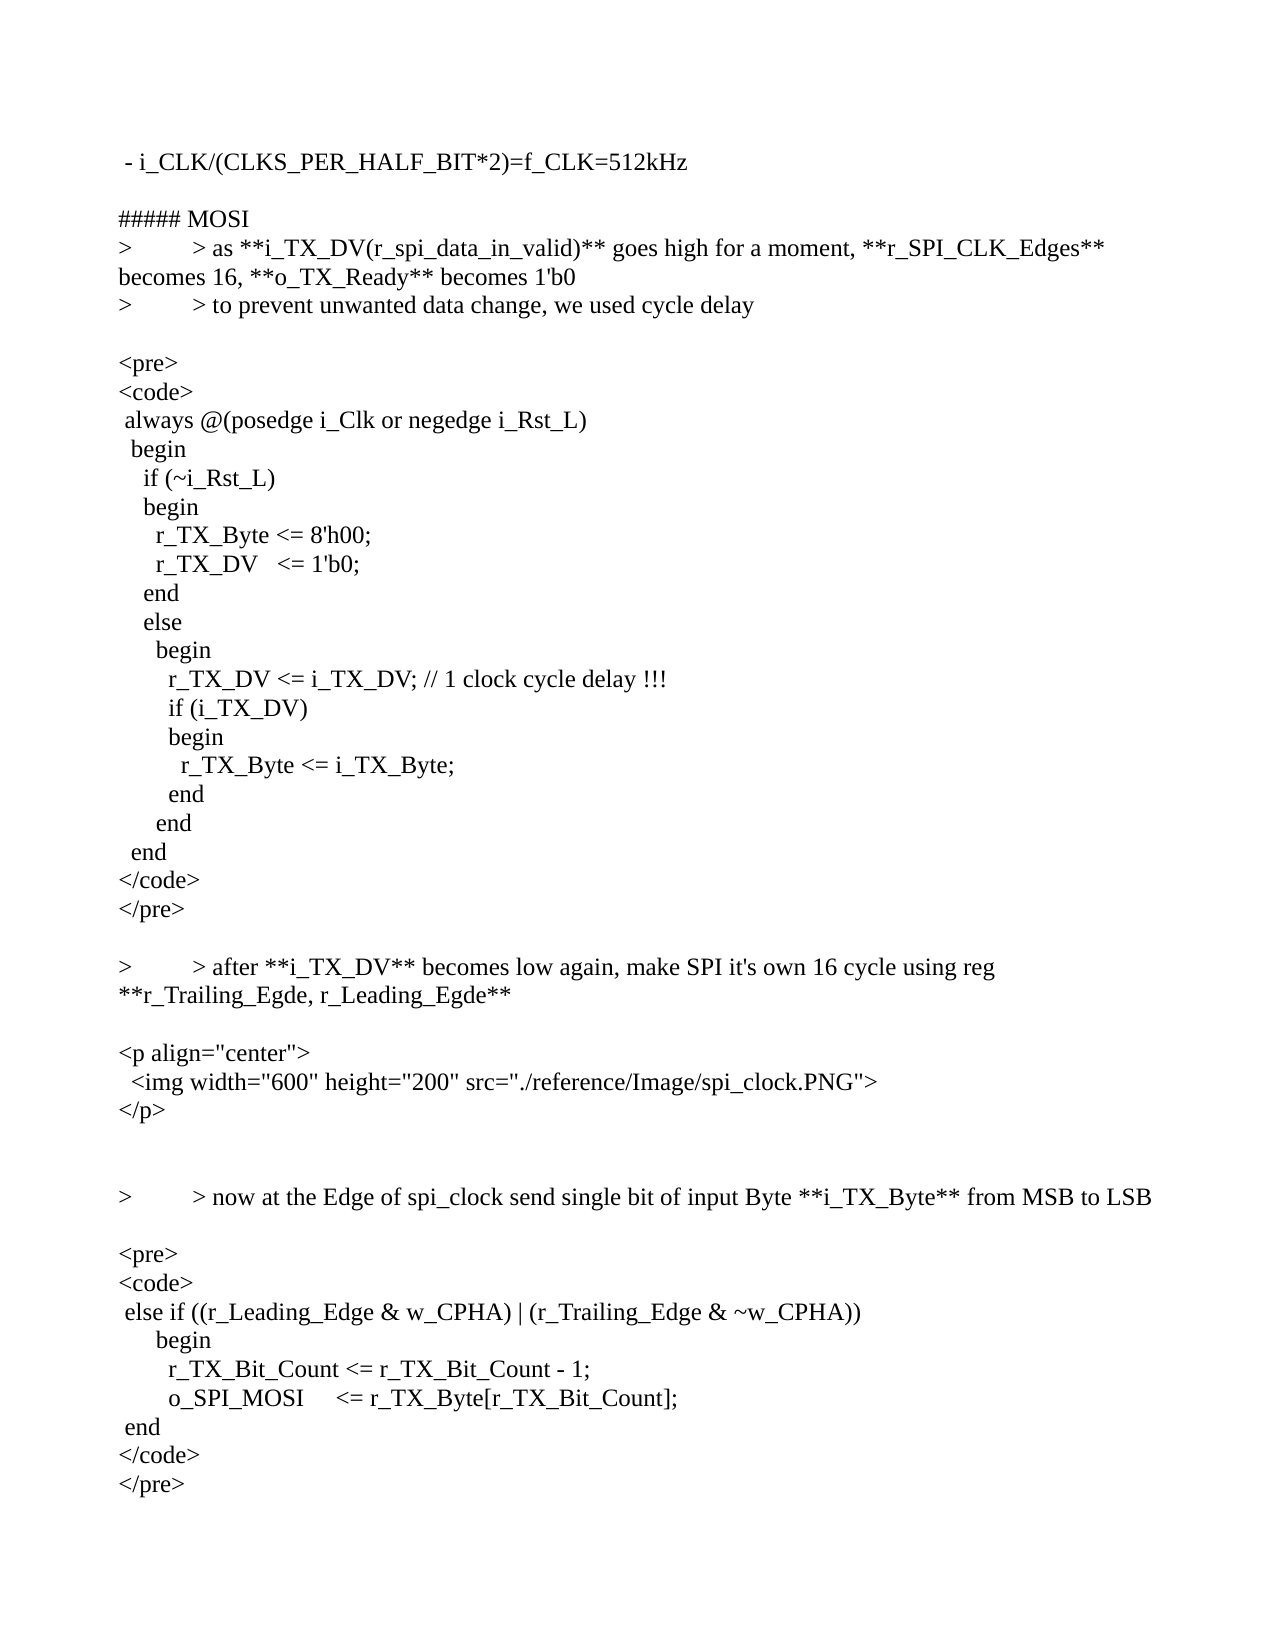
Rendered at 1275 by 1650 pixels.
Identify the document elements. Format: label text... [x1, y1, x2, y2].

text </p> [118, 1096, 1157, 1124]
text </pre> [118, 1469, 1157, 1498]
text ##### MOSI [118, 204, 1157, 233]
text else if ((r_Leading_Edge & w_CPHA) | (r_Trailing_Edge & ~w_CPHA)) [118, 1297, 1157, 1326]
text r_TX_DV <= i_TX_DV; // 1 clock cycle delay !!! [118, 664, 1157, 693]
text o_SPI_MOSI <= r_TX_Byte[r_TX_Bit_Count]; [118, 1383, 1157, 1412]
text > > to prevent unwanted data change, we used cycle delay [118, 291, 1157, 319]
text > > as **i_TX_DV(r_spi_data_in_valid)** goes high for a moment, **r_SPI_CLK_Edges** becomes 16, **o_TX_Ready** becomes 1'b0 [118, 233, 1157, 291]
text else [118, 607, 1157, 636]
text end [118, 808, 1157, 837]
text begin [118, 636, 1157, 664]
text begin [118, 722, 1157, 751]
text if (~i_Rst_L) [118, 463, 1157, 492]
text </code> [118, 866, 1157, 894]
text begin [118, 1326, 1157, 1354]
text > > after **i_TX_DV** becomes low again, make SPI it's own 16 cycle using reg **r_Trailing_Egde, r_Leading_Egde** [118, 952, 1157, 1009]
text end [118, 578, 1157, 607]
text <code> [118, 377, 1157, 406]
text begin [118, 434, 1157, 463]
text always @(posedge i_Clk or negedge i_Rst_L) [118, 406, 1157, 434]
text <p align="center"> [118, 1038, 1157, 1067]
text end [118, 779, 1157, 808]
text end [118, 1412, 1157, 1441]
text <pre> [118, 348, 1157, 377]
text </code> [118, 1441, 1157, 1469]
text <pre> [118, 1239, 1157, 1268]
text > > now at the Edge of spi_clock send single bit of input Byte **i_TX_Byte** from MSB to LSB [118, 1182, 1157, 1211]
text r_TX_Byte <= i_TX_Byte; [118, 751, 1157, 779]
text if (i_TX_DV) [118, 693, 1157, 722]
text r_TX_Byte <= 8'h00; [118, 521, 1157, 549]
text - i_CLK/(CLKS_PER_HALF_BIT*2)=f_CLK=512kHz [118, 147, 1157, 176]
text begin [118, 492, 1157, 521]
text r_TX_DV <= 1'b0; [118, 549, 1157, 578]
text </pre> [118, 894, 1157, 923]
text <img width="600" height="200" src="./reference/Image/spi_clock.PNG"> [118, 1067, 1157, 1096]
text r_TX_Bit_Count <= r_TX_Bit_Count - 1; [118, 1354, 1157, 1383]
text <code> [118, 1268, 1157, 1297]
text end [118, 837, 1157, 866]
